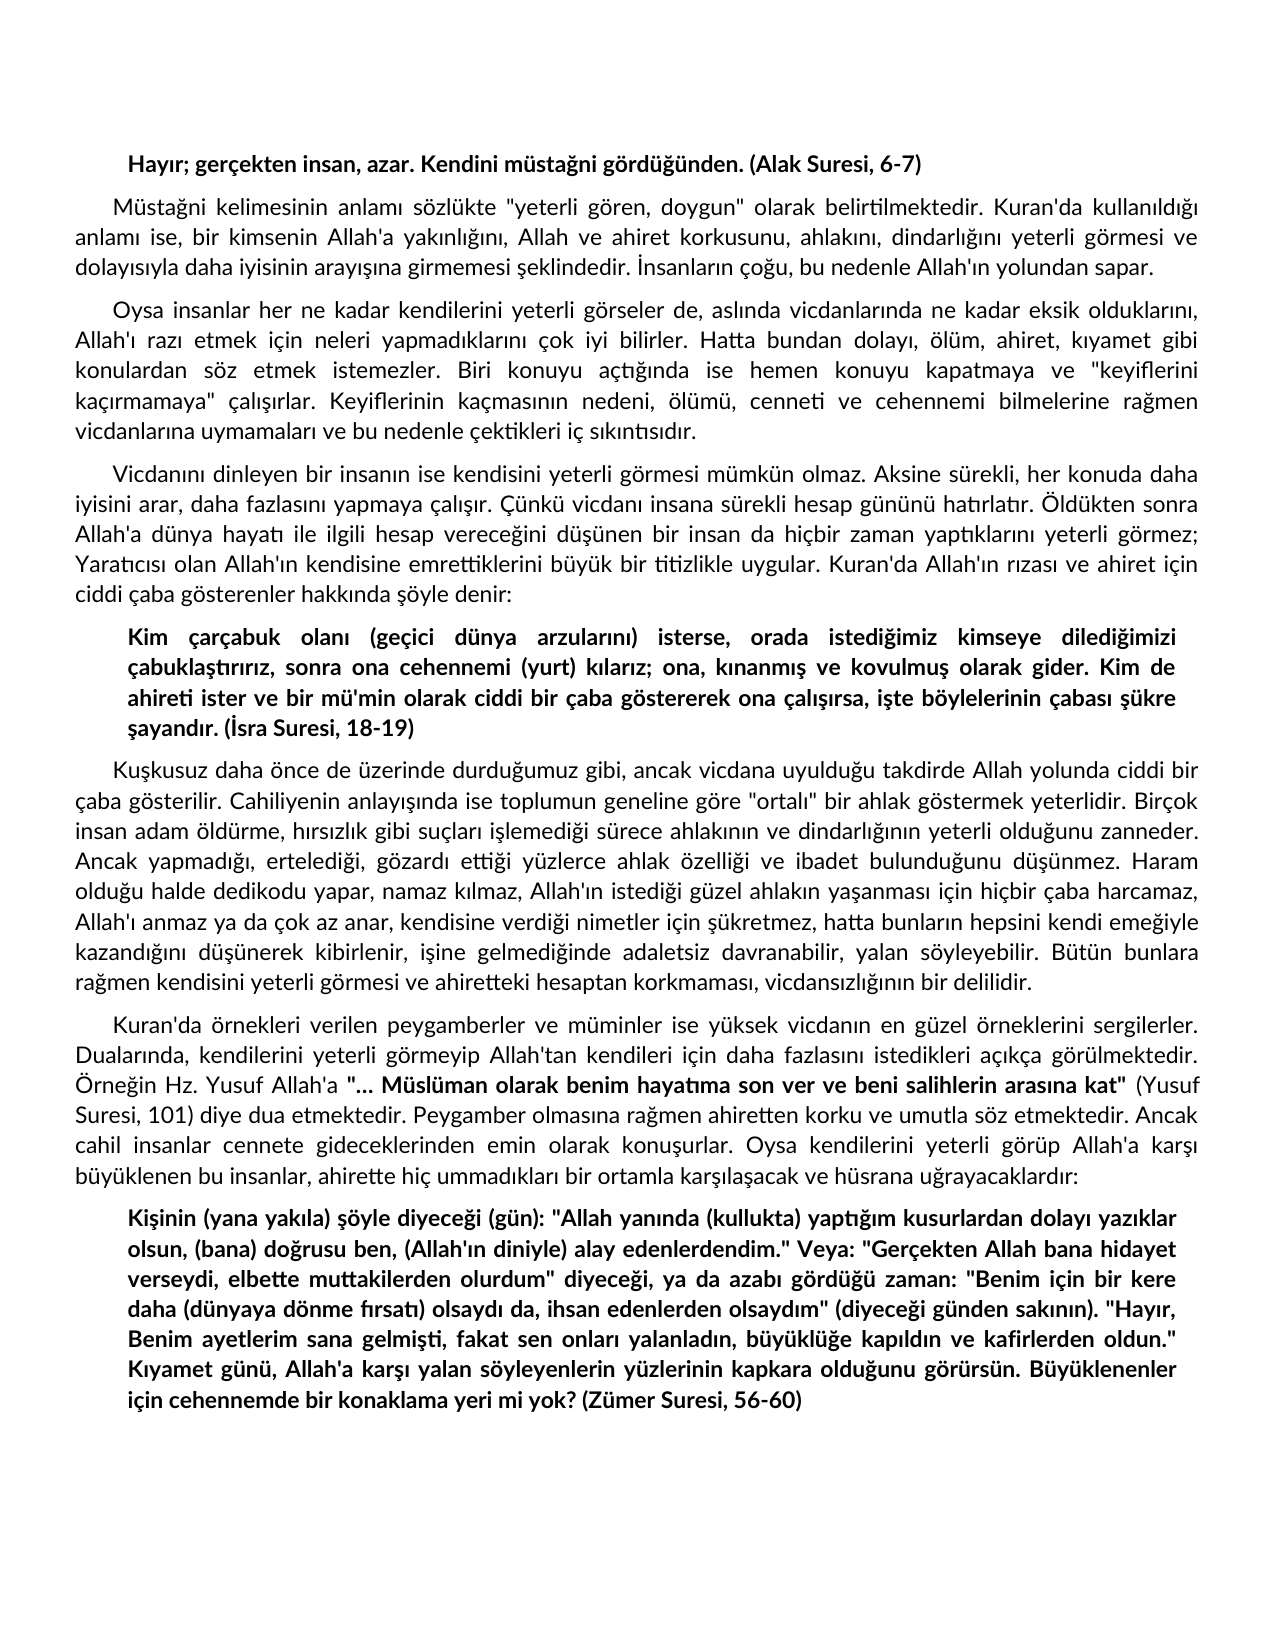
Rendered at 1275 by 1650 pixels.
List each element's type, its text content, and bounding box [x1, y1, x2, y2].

text Kişinin (yana yakıla) şöyle diyeceği (gün): "Allah yanında (kullukta) yaptığım kusurlardan dolayı yazıklar olsun, (bana) doğrusu ben, (Allah'ın diniyle) alay edenlerdendim." Veya: "Gerçekten Allah bana hidayet verseydi, elbette muttakilerden olurdum" diyeceği, ya da azabı gördüğü zaman: "Benim için bir kere daha (dünyaya dönme fırsatı) olsaydı da, ihsan edenlerden olsaydım" (diyeceği günden sakının). "Hayır, Benim ayetlerim sana gelmişti, fakat sen onları yalanladın, büyüklüğe kapıldın ve kafirlerden oldun." Kıyamet günü, Allah'a karşı yalan söyleyenlerin yüzlerinin kapkara olduğunu görürsün. Büyüklenenler için cehennemde bir konaklama yeri mi yok? (Zümer Suresi, 56-60) [127, 1204, 1177, 1413]
text Oysa insanlar her ne kadar kendilerini yeterli görseler de, aslında vicdanlarında ne kadar eksik olduklarını, Allah'ı razı etmek için neleri yapmadıklarını çok iyi bilirler. Hatta bundan dolayı, ölüm, ahiret, kıyamet gibi konulardan söz etmek istemezler. Biri konuyu açtığında ise hemen konuyu kapatmaya ve "keyiflerini kaçırmamaya" çalışırlar. Keyiflerinin kaçmasının nedeni, ölümü, cenneti ve cehennemi bilmelerine rağmen vicdanlarına uymamaları ve bu nedenle çektikleri iç sıkıntısıdır. [75, 296, 1200, 444]
text Müstağni kelimesinin anlamı sözlükte "yeterli gören, doygun" olarak belirtilmektedir. Kuran'da kullanıldığı anlamı ise, bir kimsenin Allah'a yakınlığını, Allah ve ahiret korkusunu, ahlakını, dindarlığını yeterli görmesi ve dolayısıyla daha iyisinin arayışına girmemesi şeklindedir. İnsanların çoğu, bu nedenle Allah'ın yolundan sapar. [75, 193, 1200, 281]
text Kuşkusuz daha önce de üzerinde durduğumuz gibi, ancak vicdana uyulduğu takdirde Allah yolunda ciddi bir çaba gösterilir. Cahiliyenin anlayışında ise toplumun geneline göre "ortalı" bir ahlak göstermek yeterlidir. Birçok insan adam öldürme, hırsızlık gibi suçları işlemediği sürece ahlakının ve dindarlığının yeterli olduğunu zanneder. Ancak yapmadığı, ertelediği, gözardı ettiği yüzlerce ahlak özelliği ve ibadet bulunduğunu düşünmez. Haram olduğu halde dedikodu yapar, namaz kılmaz, Allah'ın istediği güzel ahlakın yaşanması için hiçbir çaba harcamaz, Allah'ı anmaz ya da çok az anar, kendisine verdiği nimetler için şükretmez, hatta bunların hepsini kendi emeğiyle kazandığını düşünerek kibirlenir, işine gelmediğinde adaletsiz davranabilir, yalan söyleyebilir. Bütün bunlara rağmen kendisini yeterli görmesi ve ahiretteki hesaptan korkmaması, vicdansızlığının bir delilidir. [75, 756, 1200, 995]
text Vicdanını dinleyen bir insanın ise kendisini yeterli görmesi mümkün olmaz. Aksine sürekli, her konuda daha iyisini arar, daha fazlasını yapmaya çalışır. Çünkü vicdanı insana sürekli hesap gününü hatırlatır. Öldükten sonra Allah'a dünya hayatı ile ilgili hesap vereceğini düşünen bir insan da hiçbir zaman yaptıklarını yeterli görmez; Yaratıcısı olan Allah'ın kendisine emrettiklerini büyük bir titizlikle uygular. Kuran'da Allah'ın rızası ve ahiret için ciddi çaba gösterenler hakkında şöyle denir: [75, 459, 1200, 608]
text Hayır; gerçekten insan, azar. Kendini müstağni gördüğünden. (Alak Suresi, 6-7) [127, 150, 1177, 177]
text Kim çarçabuk olanı (geçici dünya arzularını) isterse, orada istediğimiz kimseye dilediğimizi çabuklaştırırız, sonra ona cehennemi (yurt) kılarız; ona, kınanmış ve kovulmuş olarak gider. Kim de ahireti ister ve bir mü'min olarak ciddi bir çaba göstererek ona çalışırsa, işte böylelerinin çabası şükre şayandır. (İsra Suresi, 18-19) [127, 623, 1177, 741]
text Kuran'da örnekleri verilen peygamberler ve müminler ise yüksek vicdanın en güzel örneklerini sergilerler. Dualarında, kendilerini yeterli görmeyip Allah'tan kendileri için daha fazlasını istedikleri açıkça görülmektedir. Örneğin Hz. Yusuf Allah'a "… Müslüman olarak benim hayatıma son ver ve beni salihlerin arasına kat" (Yusuf Suresi, 101) diye dua etmektedir. Peygamber olmasına rağmen ahiretten korku ve umutla söz etmektedir. Ancak cahil insanlar cennete gideceklerinden emin olarak konuşurlar. Oysa kendilerini yeterli görüp Allah'a karşı büyüklenen bu insanlar, ahirette hiç ummadıkları bir ortamla karşılaşacak ve hüsrana uğrayacaklardır: [75, 1010, 1200, 1189]
